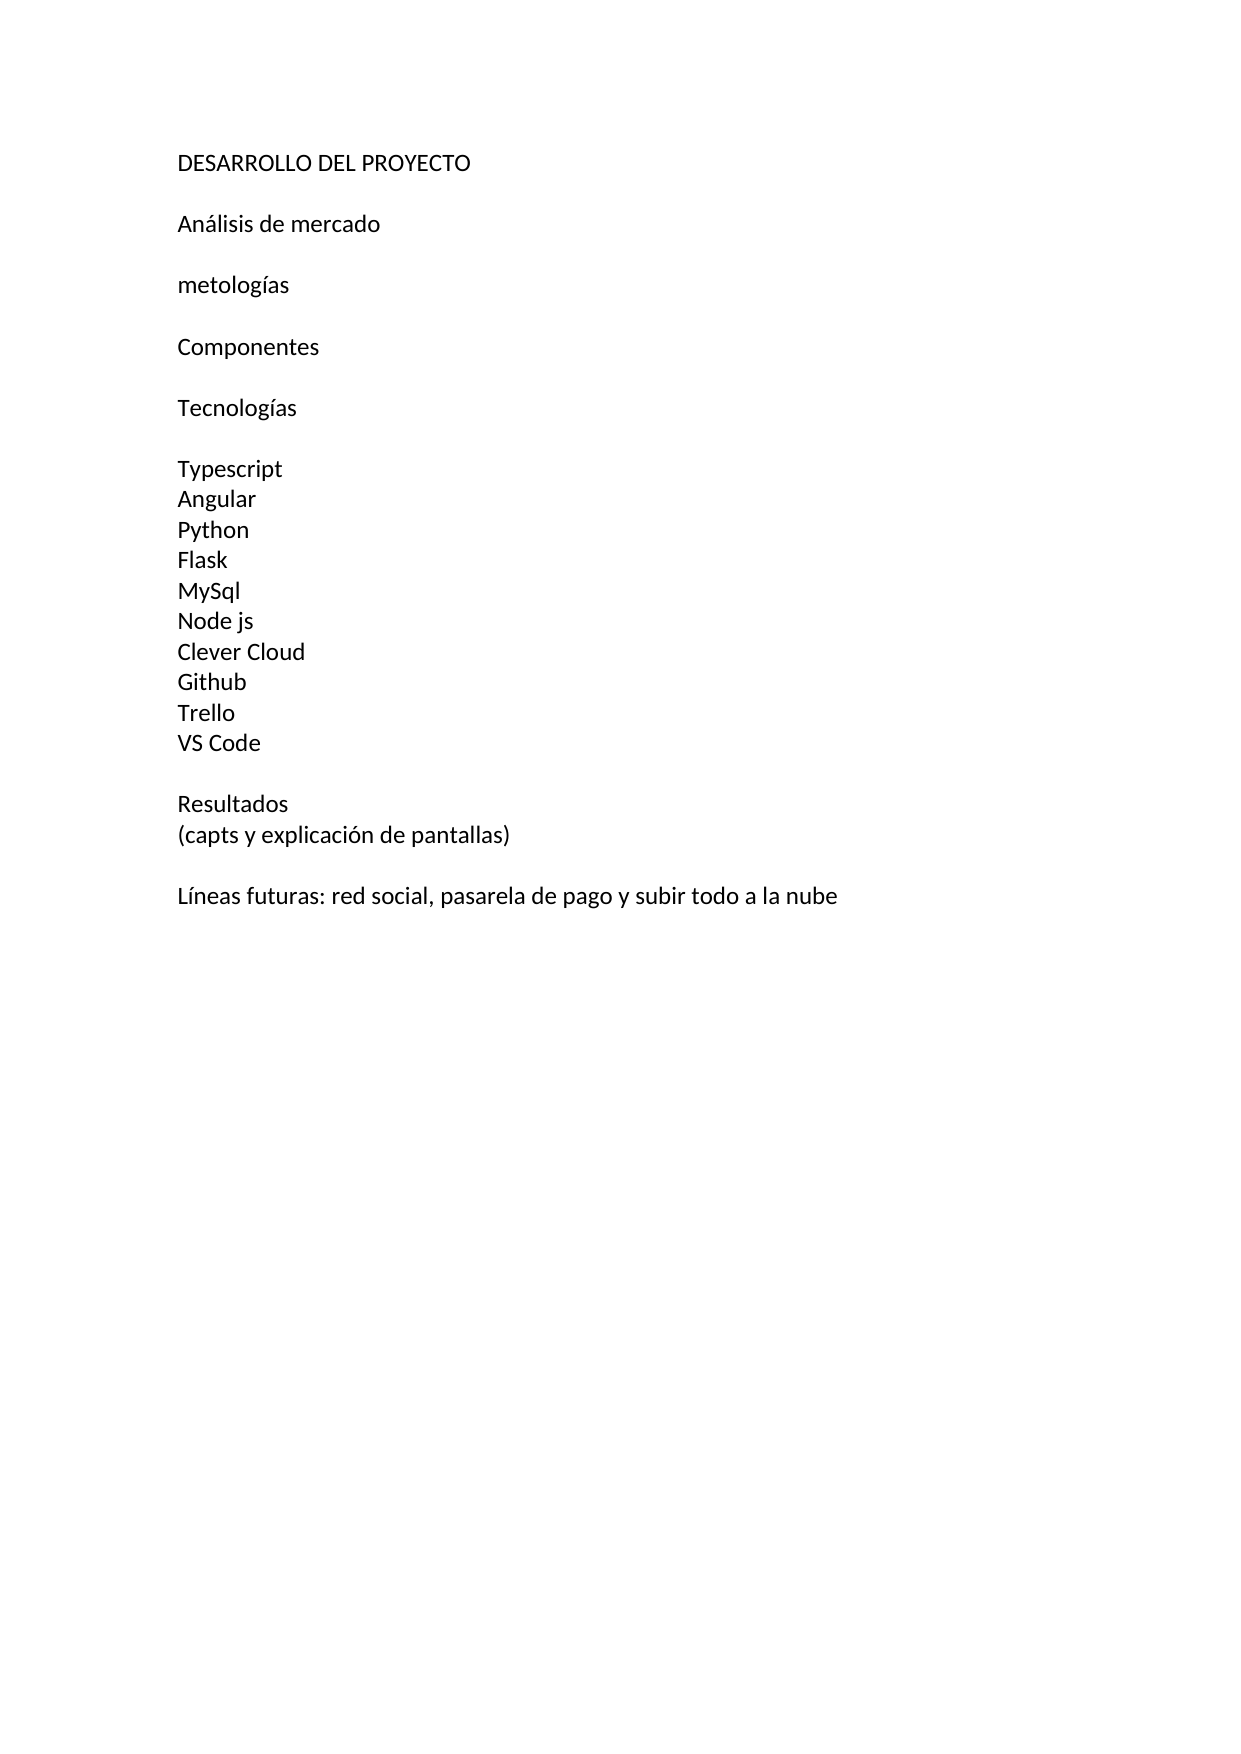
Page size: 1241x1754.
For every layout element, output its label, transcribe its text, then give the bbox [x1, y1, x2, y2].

text Resultados [177, 788, 1063, 819]
text Typescript [177, 453, 1063, 483]
text Líneas futuras: red social, pasarela de pago y subir todo a la nube [177, 880, 1063, 911]
text VS Code [177, 727, 1063, 758]
text Github [177, 666, 1063, 697]
text Clever Cloud [177, 636, 1063, 666]
text Node js [177, 605, 1063, 636]
text Python [177, 514, 1063, 544]
text Análisis de mercado [177, 209, 1063, 239]
text (capts y explicación de pantallas) [177, 819, 1063, 849]
text Componentes [177, 331, 1063, 361]
text Tecnologías [177, 392, 1063, 422]
text metologías [177, 270, 1063, 300]
text Flask [177, 544, 1063, 575]
text MySql [177, 575, 1063, 605]
text DESARROLLO DEL PROYECTO [177, 148, 1063, 178]
text Angular [177, 483, 1063, 514]
text Trello [177, 697, 1063, 727]
